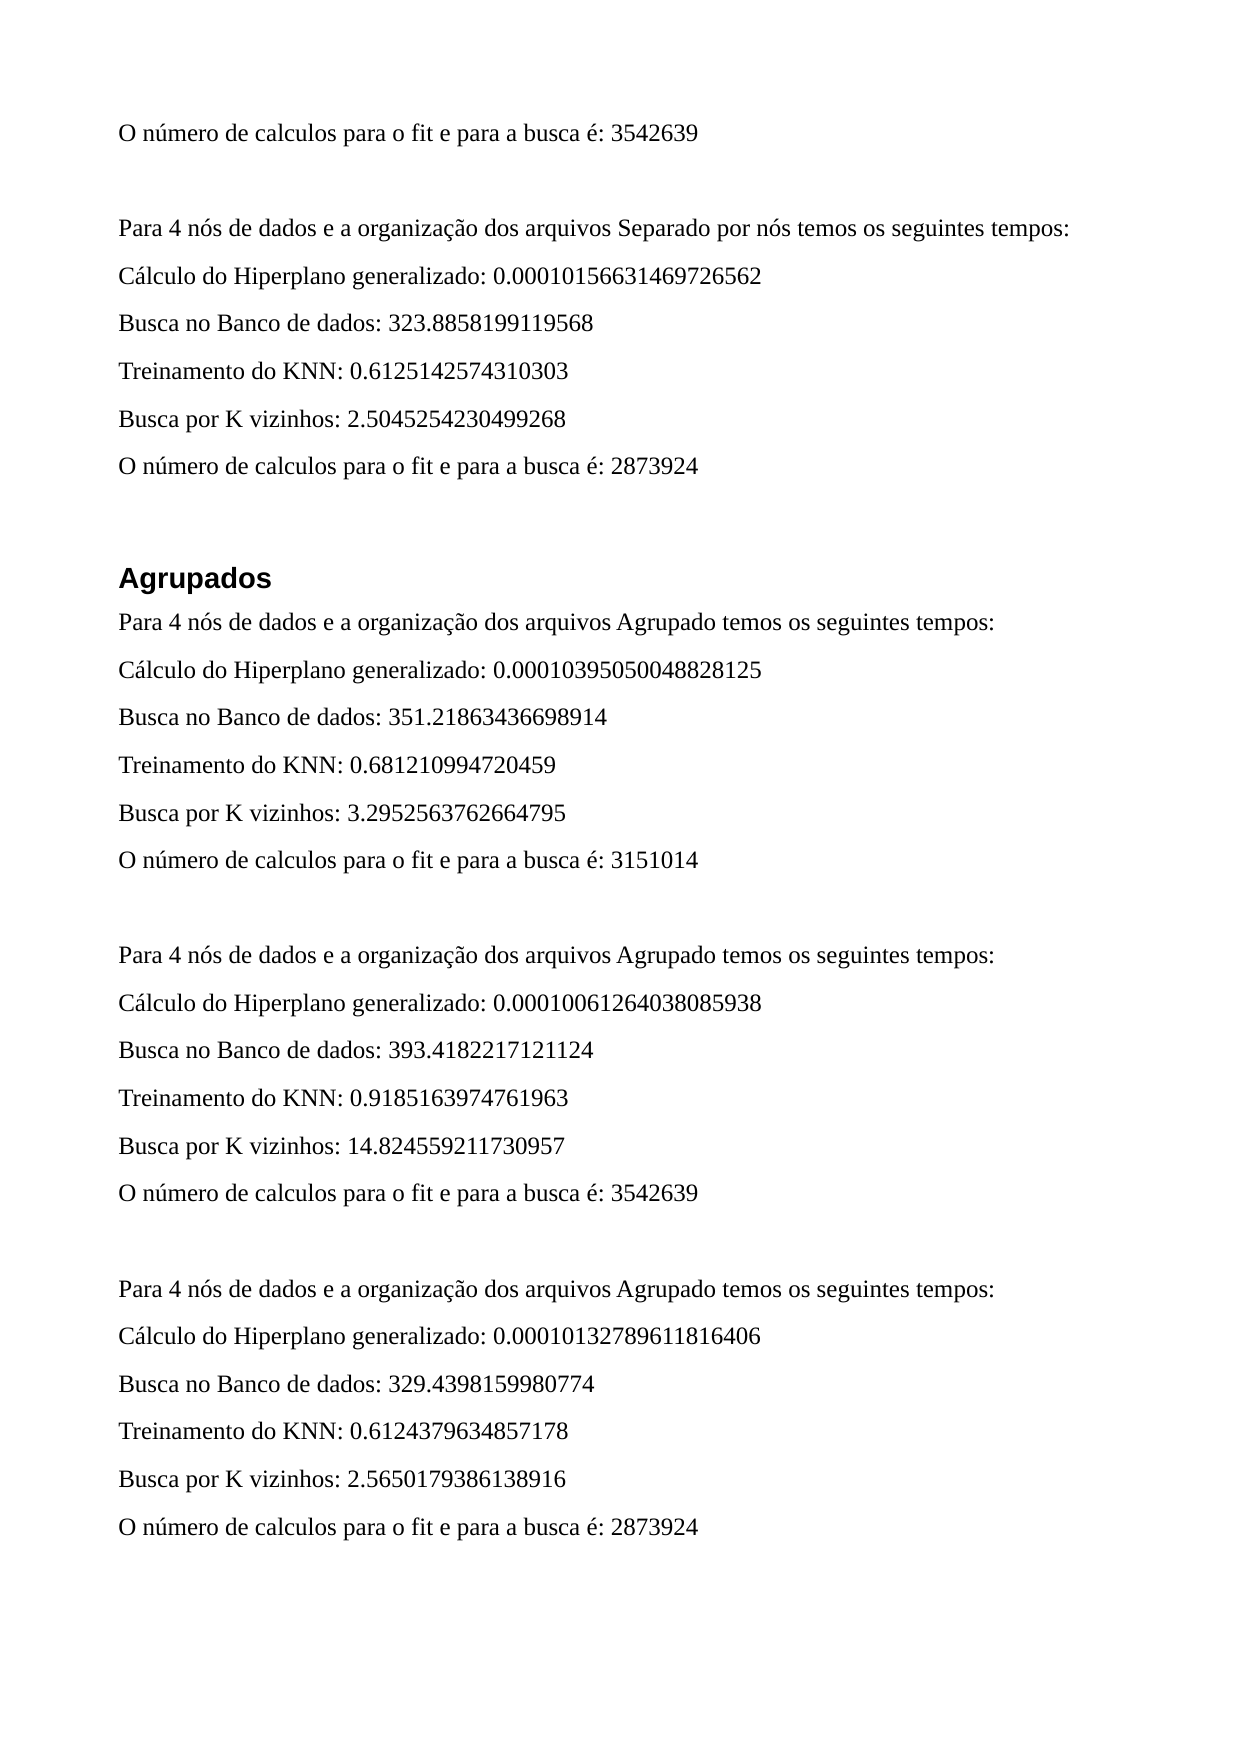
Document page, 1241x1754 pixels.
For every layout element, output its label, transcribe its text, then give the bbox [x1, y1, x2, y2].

text Treinamento do KNN: 0.6124379634857178 [118, 1416, 1122, 1445]
text O número de calculos para o fit e para a busca é: 3542639 [118, 1178, 1122, 1207]
text Busca por K vizinhos: 2.5045254230499268 [118, 404, 1122, 432]
text Busca por K vizinhos: 3.2952563762664795 [118, 798, 1122, 826]
text O número de calculos para o fit e para a busca é: 3151014 [118, 845, 1122, 874]
text O número de calculos para o fit e para a busca é: 2873924 [118, 1512, 1122, 1540]
text Cálculo do Hiperplano generalizado: 0.00010395050048828125 [118, 655, 1122, 683]
text Para 4 nós de dados e a organização dos arquivos Agrupado temos os seguintes tempos: [118, 1274, 1122, 1302]
text Busca no Banco de dados: 393.4182217121124 [118, 1036, 1122, 1064]
text Busca no Banco de dados: 351.21863436698914 [118, 702, 1122, 731]
text Treinamento do KNN: 0.9185163974761963 [118, 1083, 1122, 1112]
text Treinamento do KNN: 0.6125142574310303 [118, 356, 1122, 385]
text O número de calculos para o fit e para a busca é: 3542639 [118, 118, 1122, 147]
subtitle Agrupados [118, 561, 1122, 595]
text Para 4 nós de dados e a organização dos arquivos Agrupado temos os seguintes tempos: [118, 607, 1122, 636]
text Cálculo do Hiperplano generalizado: 0.00010061264038085938 [118, 988, 1122, 1017]
text Para 4 nós de dados e a organização dos arquivos Separado por nós temos os seguintes tempos: [118, 213, 1122, 242]
text Busca no Banco de dados: 323.8858199119568 [118, 308, 1122, 337]
text O número de calculos para o fit e para a busca é: 2873924 [118, 451, 1122, 480]
text Busca por K vizinhos: 14.824559211730957 [118, 1131, 1122, 1159]
text Cálculo do Hiperplano generalizado: 0.00010132789611816406 [118, 1321, 1122, 1350]
text Cálculo do Hiperplano generalizado: 0.00010156631469726562 [118, 261, 1122, 290]
text Treinamento do KNN: 0.681210994720459 [118, 750, 1122, 779]
text Busca no Banco de dados: 329.4398159980774 [118, 1369, 1122, 1398]
text Para 4 nós de dados e a organização dos arquivos Agrupado temos os seguintes tempos: [118, 940, 1122, 969]
text Busca por K vizinhos: 2.5650179386138916 [118, 1464, 1122, 1493]
